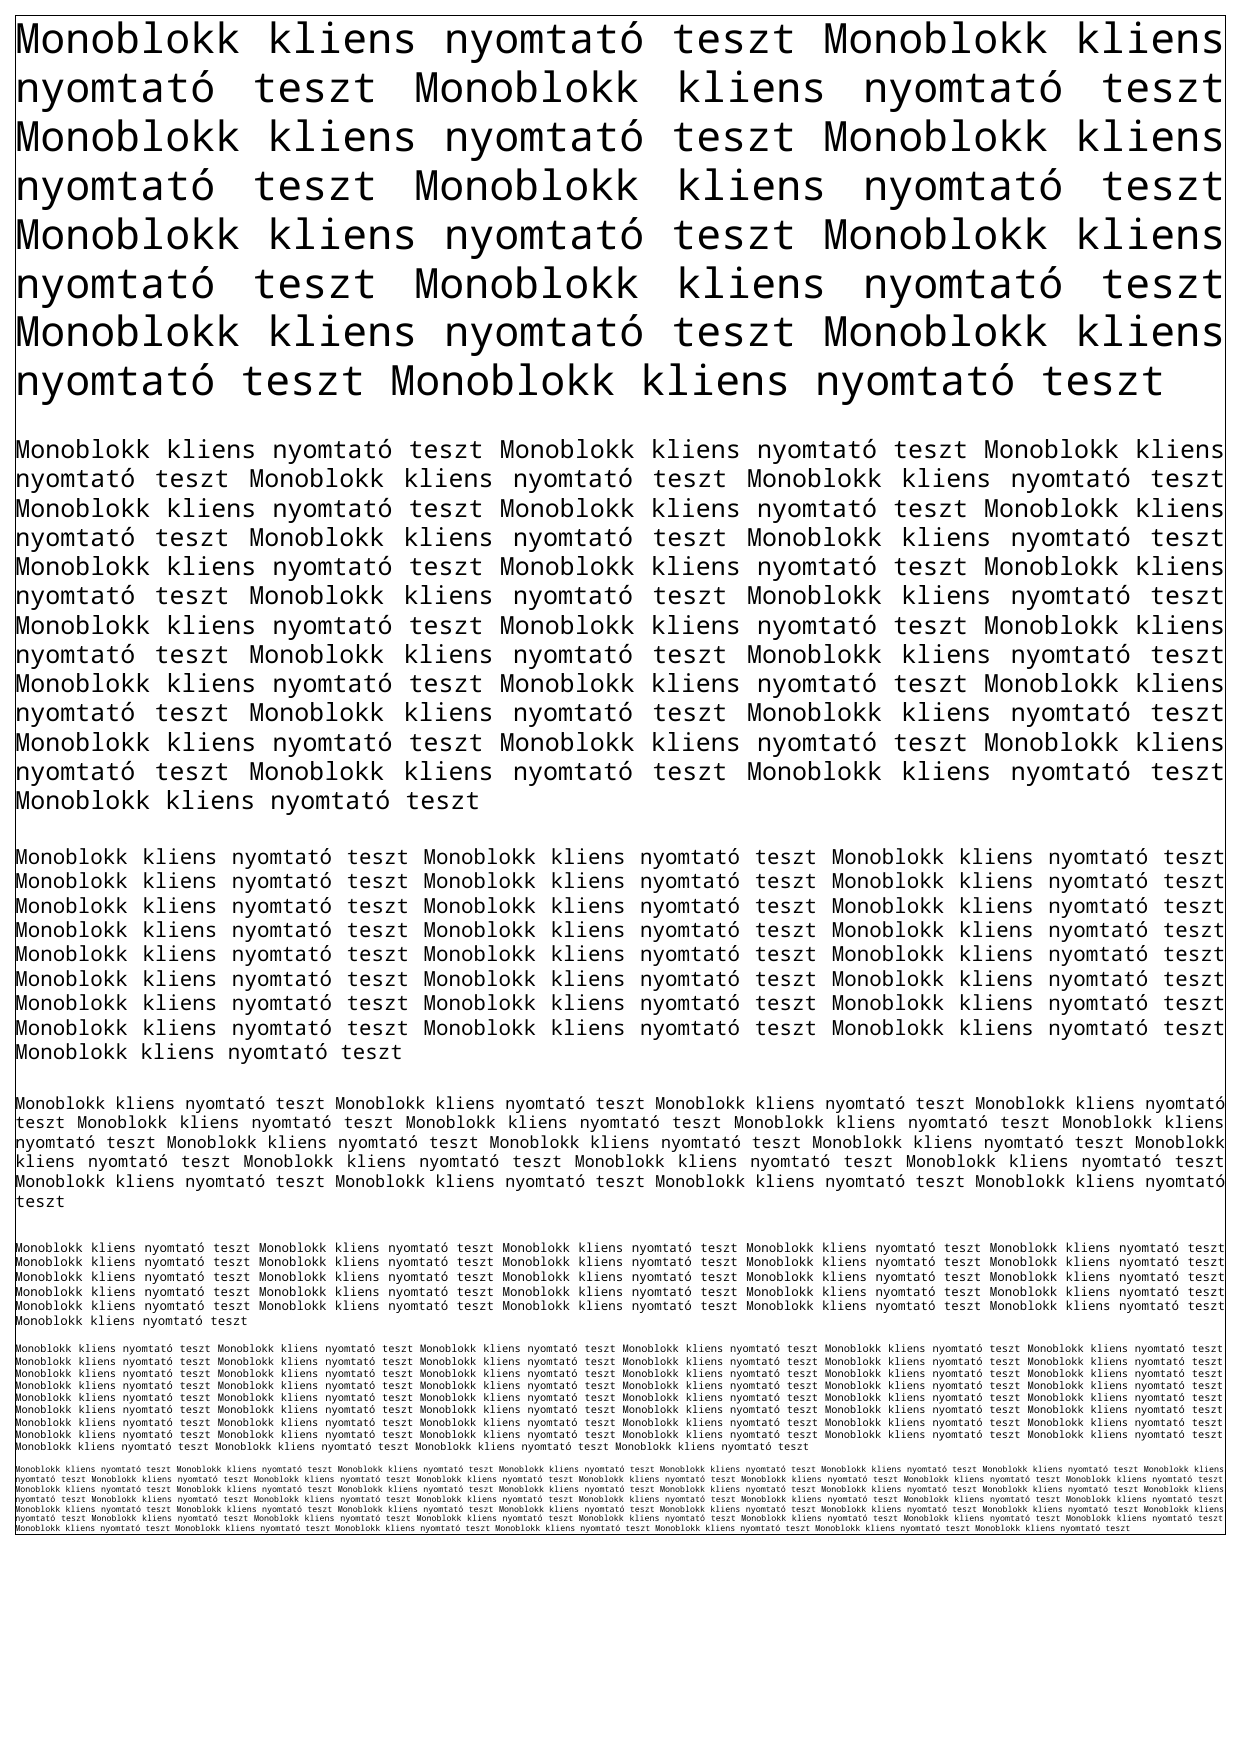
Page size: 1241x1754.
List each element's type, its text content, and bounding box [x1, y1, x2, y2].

text Monoblokk kliens nyomtató teszt Monoblokk kliens nyomtató teszt Monoblokk kliens nyomtató teszt Monoblokk kliens nyomtató teszt Monoblokk kliens nyomtató teszt Monoblokk kliens nyomtató teszt Monoblokk kliens nyomtató teszt Monoblokk kliens nyomtató teszt Monoblokk kliens nyomtató teszt Monoblokk kliens nyomtató teszt Monoblokk kliens nyomtató teszt Monoblokk kliens nyomtató teszt Monoblokk kliens nyomtató teszt Monoblokk kliens nyomtató teszt Monoblokk kliens nyomtató teszt Monoblokk kliens nyomtató teszt Monoblokk kliens nyomtató teszt Monoblokk kliens nyomtató teszt Monoblokk kliens nyomtató teszt Monoblokk kliens nyomtató teszt Monoblokk kliens nyomtató teszt Monoblokk kliens nyomtató teszt Monoblokk kliens nyomtató teszt Monoblokk kliens nyomtató teszt Monoblokk kliens nyomtató teszt [16, 845, 1225, 1064]
text Monoblokk kliens nyomtató teszt Monoblokk kliens nyomtató teszt Monoblokk kliens nyomtató teszt Monoblokk kliens nyomtató teszt Monoblokk kliens nyomtató teszt Monoblokk kliens nyomtató teszt Monoblokk kliens nyomtató teszt Monoblokk kliens nyomtató teszt Monoblokk kliens nyomtató teszt Monoblokk kliens nyomtató teszt Monoblokk kliens nyomtató teszt Monoblokk kliens nyomtató teszt Monoblokk kliens nyomtató teszt Monoblokk kliens nyomtató teszt Monoblokk kliens nyomtató teszt Monoblokk kliens nyomtató teszt Monoblokk kliens nyomtató teszt Monoblokk kliens nyomtató teszt Monoblokk kliens nyomtató teszt Monoblokk kliens nyomtató teszt Monoblokk kliens nyomtató teszt Monoblokk kliens nyomtató teszt Monoblokk kliens nyomtató teszt Monoblokk kliens nyomtató teszt Monoblokk kliens nyomtató teszt Monoblokk kliens nyomtató teszt Monoblokk kliens nyomtató teszt Monoblokk kliens nyomtató teszt Monoblokk kliens nyomtató teszt Monoblokk kliens nyomtató teszt Monoblokk kliens nyomtató teszt [16, 435, 1225, 816]
text Monoblokk kliens nyomtató teszt Monoblokk kliens nyomtató teszt Monoblokk kliens nyomtató teszt Monoblokk kliens nyomtató teszt Monoblokk kliens nyomtató teszt Monoblokk kliens nyomtató teszt Monoblokk kliens nyomtató teszt Monoblokk kliens nyomtató teszt Monoblokk kliens nyomtató teszt Monoblokk kliens nyomtató teszt Monoblokk kliens nyomtató teszt Monoblokk kliens nyomtató teszt Monoblokk kliens nyomtató teszt Monoblokk kliens nyomtató teszt Monoblokk kliens nyomtató teszt Monoblokk kliens nyomtató teszt Monoblokk kliens nyomtató teszt Monoblokk kliens nyomtató teszt Monoblokk kliens nyomtató teszt [16, 1093, 1225, 1211]
text Monoblokk kliens nyomtató teszt Monoblokk kliens nyomtató teszt Monoblokk kliens nyomtató teszt Monoblokk kliens nyomtató teszt Monoblokk kliens nyomtató teszt Monoblokk kliens nyomtató teszt Monoblokk kliens nyomtató teszt Monoblokk kliens nyomtató teszt Monoblokk kliens nyomtató teszt Monoblokk kliens nyomtató teszt Monoblokk kliens nyomtató teszt Monoblokk kliens nyomtató teszt [16, 16, 1225, 406]
text Monoblokk kliens nyomtató teszt Monoblokk kliens nyomtató teszt Monoblokk kliens nyomtató teszt Monoblokk kliens nyomtató teszt Monoblokk kliens nyomtató teszt Monoblokk kliens nyomtató teszt Monoblokk kliens nyomtató teszt Monoblokk kliens nyomtató teszt Monoblokk kliens nyomtató teszt Monoblokk kliens nyomtató teszt Monoblokk kliens nyomtató teszt Monoblokk kliens nyomtató teszt Monoblokk kliens nyomtató teszt Monoblokk kliens nyomtató teszt Monoblokk kliens nyomtató teszt Monoblokk kliens nyomtató teszt Monoblokk kliens nyomtató teszt Monoblokk kliens nyomtató teszt Monoblokk kliens nyomtató teszt Monoblokk kliens nyomtató teszt Monoblokk kliens nyomtató teszt Monoblokk kliens nyomtató teszt Monoblokk kliens nyomtató teszt Monoblokk kliens nyomtató teszt Monoblokk kliens nyomtató teszt Monoblokk kliens nyomtató teszt Monoblokk kliens nyomtató teszt Monoblokk kliens nyomtató teszt Monoblokk kliens nyomtató teszt Monoblokk kliens nyomtató teszt Monoblokk kliens nyomtató teszt Monoblokk kliens nyomtató teszt Monoblokk kliens nyomtató teszt Monoblokk kliens nyomtató teszt Monoblokk kliens nyomtató teszt Monoblokk kliens nyomtató teszt Monoblokk kliens nyomtató teszt Monoblokk kliens nyomtató teszt Monoblokk kliens nyomtató teszt Monoblokk kliens nyomtató teszt Monoblokk kliens nyomtató teszt Monoblokk kliens nyomtató teszt Monoblokk kliens nyomtató teszt Monoblokk kliens nyomtató teszt Monoblokk kliens nyomtató teszt Monoblokk kliens nyomtató teszt Monoblokk kliens nyomtató teszt Monoblokk kliens nyomtató teszt Monoblokk kliens nyomtató teszt Monoblokk kliens nyomtató teszt Monoblokk kliens nyomtató teszt Monoblokk kliens nyomtató teszt [16, 1465, 1225, 1534]
text Monoblokk kliens nyomtató teszt Monoblokk kliens nyomtató teszt Monoblokk kliens nyomtató teszt Monoblokk kliens nyomtató teszt Monoblokk kliens nyomtató teszt Monoblokk kliens nyomtató teszt Monoblokk kliens nyomtató teszt Monoblokk kliens nyomtató teszt Monoblokk kliens nyomtató teszt Monoblokk kliens nyomtató teszt Monoblokk kliens nyomtató teszt Monoblokk kliens nyomtató teszt Monoblokk kliens nyomtató teszt Monoblokk kliens nyomtató teszt Monoblokk kliens nyomtató teszt Monoblokk kliens nyomtató teszt Monoblokk kliens nyomtató teszt Monoblokk kliens nyomtató teszt Monoblokk kliens nyomtató teszt Monoblokk kliens nyomtató teszt Monoblokk kliens nyomtató teszt Monoblokk kliens nyomtató teszt Monoblokk kliens nyomtató teszt Monoblokk kliens nyomtató teszt Monoblokk kliens nyomtató teszt Monoblokk kliens nyomtató teszt Monoblokk kliens nyomtató teszt Monoblokk kliens nyomtató teszt Monoblokk kliens nyomtató teszt Monoblokk kliens nyomtató teszt Monoblokk kliens nyomtató teszt Monoblokk kliens nyomtató teszt Monoblokk kliens nyomtató teszt Monoblokk kliens nyomtató teszt Monoblokk kliens nyomtató teszt Monoblokk kliens nyomtató teszt Monoblokk kliens nyomtató teszt Monoblokk kliens nyomtató teszt Monoblokk kliens nyomtató teszt Monoblokk kliens nyomtató teszt Monoblokk kliens nyomtató teszt Monoblokk kliens nyomtató teszt Monoblokk kliens nyomtató teszt Monoblokk kliens nyomtató teszt Monoblokk kliens nyomtató teszt Monoblokk kliens nyomtató teszt Monoblokk kliens nyomtató teszt Monoblokk kliens nyomtató teszt Monoblokk kliens nyomtató teszt Monoblokk kliens nyomtató teszt Monoblokk kliens nyomtató teszt Monoblokk kliens nyomtató teszt [16, 1343, 1225, 1453]
text Monoblokk kliens nyomtató teszt Monoblokk kliens nyomtató teszt Monoblokk kliens nyomtató teszt Monoblokk kliens nyomtató teszt Monoblokk kliens nyomtató teszt Monoblokk kliens nyomtató teszt Monoblokk kliens nyomtató teszt Monoblokk kliens nyomtató teszt Monoblokk kliens nyomtató teszt Monoblokk kliens nyomtató teszt Monoblokk kliens nyomtató teszt Monoblokk kliens nyomtató teszt Monoblokk kliens nyomtató teszt Monoblokk kliens nyomtató teszt Monoblokk kliens nyomtató teszt Monoblokk kliens nyomtató teszt Monoblokk kliens nyomtató teszt Monoblokk kliens nyomtató teszt Monoblokk kliens nyomtató teszt Monoblokk kliens nyomtató teszt Monoblokk kliens nyomtató teszt Monoblokk kliens nyomtató teszt Monoblokk kliens nyomtató teszt Monoblokk kliens nyomtató teszt Monoblokk kliens nyomtató teszt Monoblokk kliens nyomtató teszt [16, 1240, 1225, 1328]
